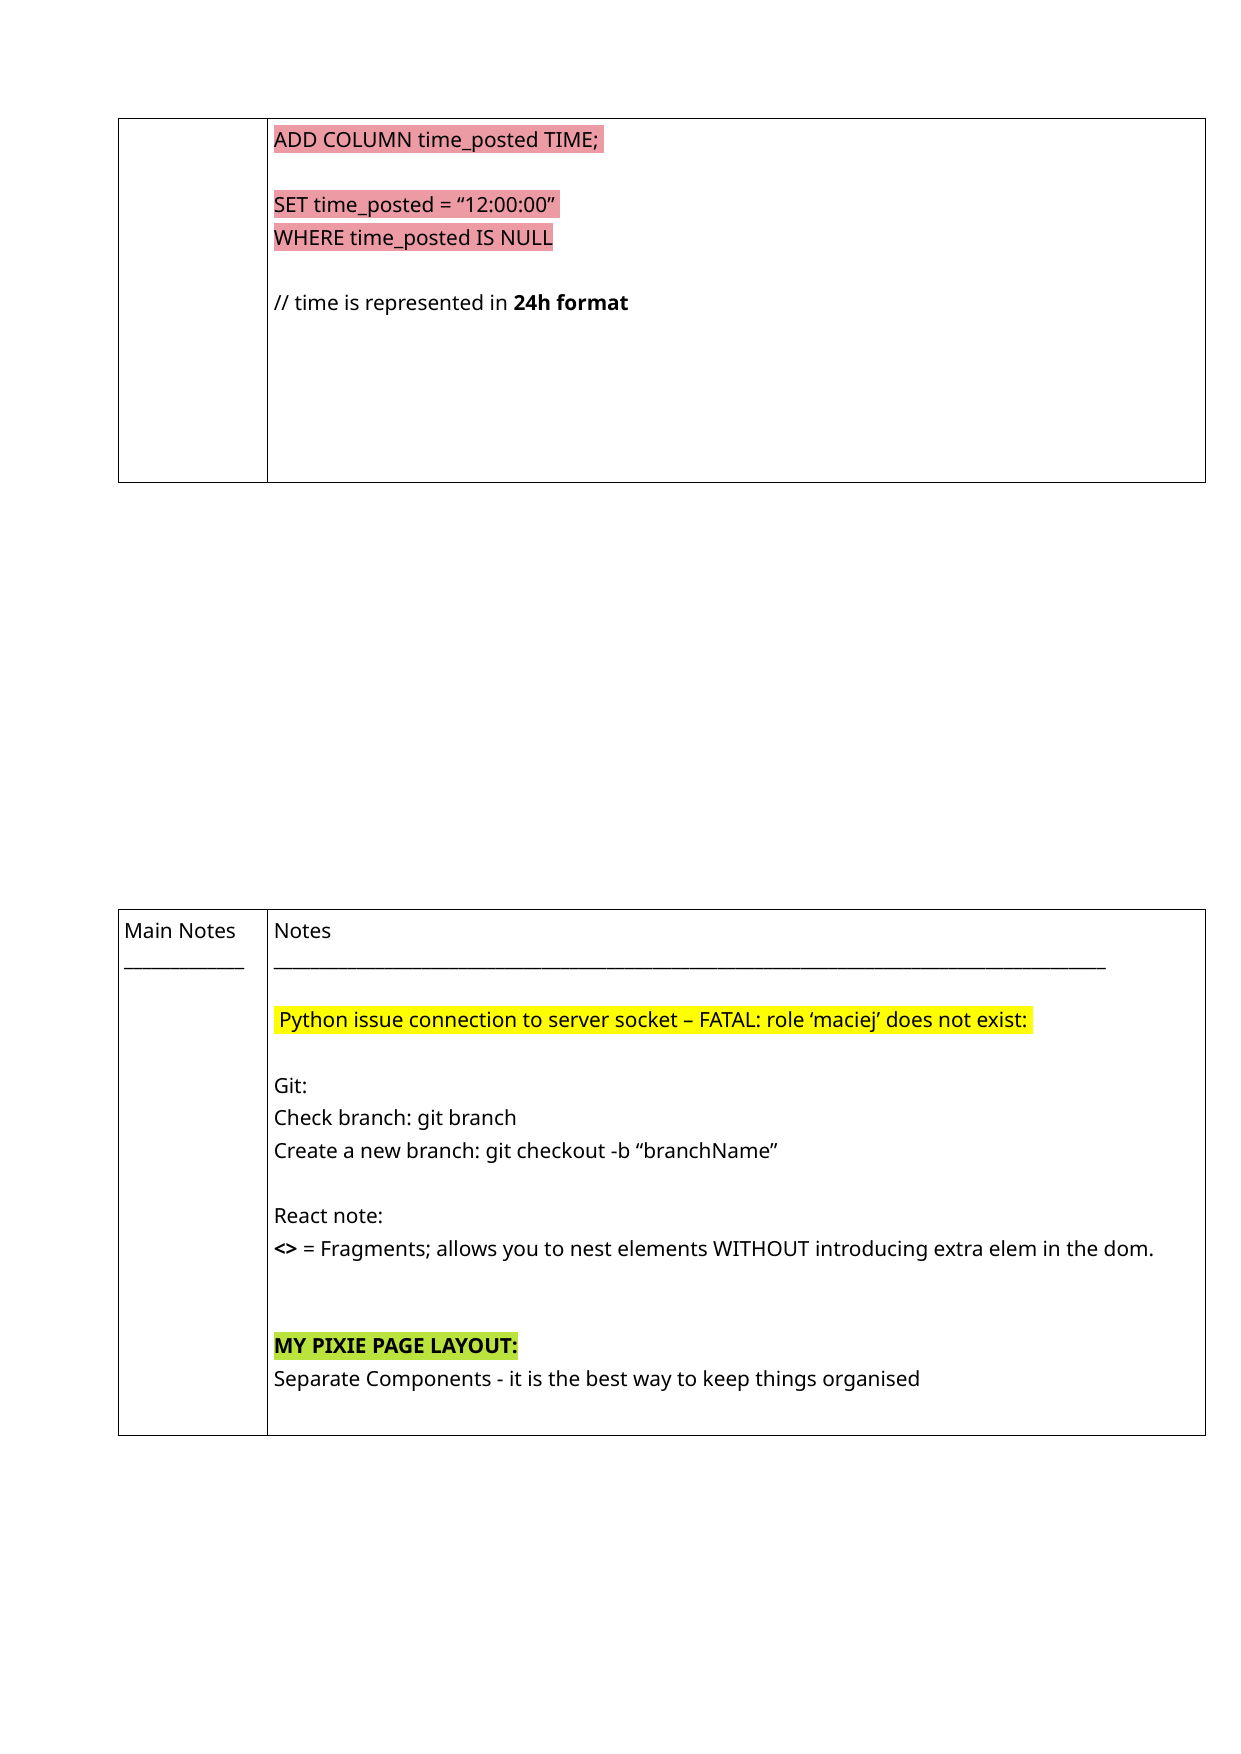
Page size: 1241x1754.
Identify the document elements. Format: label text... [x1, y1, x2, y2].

table_header [119, 119, 267, 482]
table_header Notes __________________________________________________________________________________________ Python issue connection to server socket – FATAL: role ‘maciej’ does not exist: Git: Check branch: git branch Create a new branch: git checkout -b “branchName” React note: <> = Fragments; allows you to nest elements WITHOUT introducing extra elem in the dom. MY PIXIE PAGE LAYOUT: Separate Components - it is the best way to keep things organised [268, 910, 1205, 1434]
table_header Main Notes _____________ [119, 910, 267, 1434]
table_header ADD COLUMN time_posted TIME; SET time_posted = “12:00:00” WHERE time_posted IS NULL // time is represented in 24h format [268, 119, 1205, 482]
